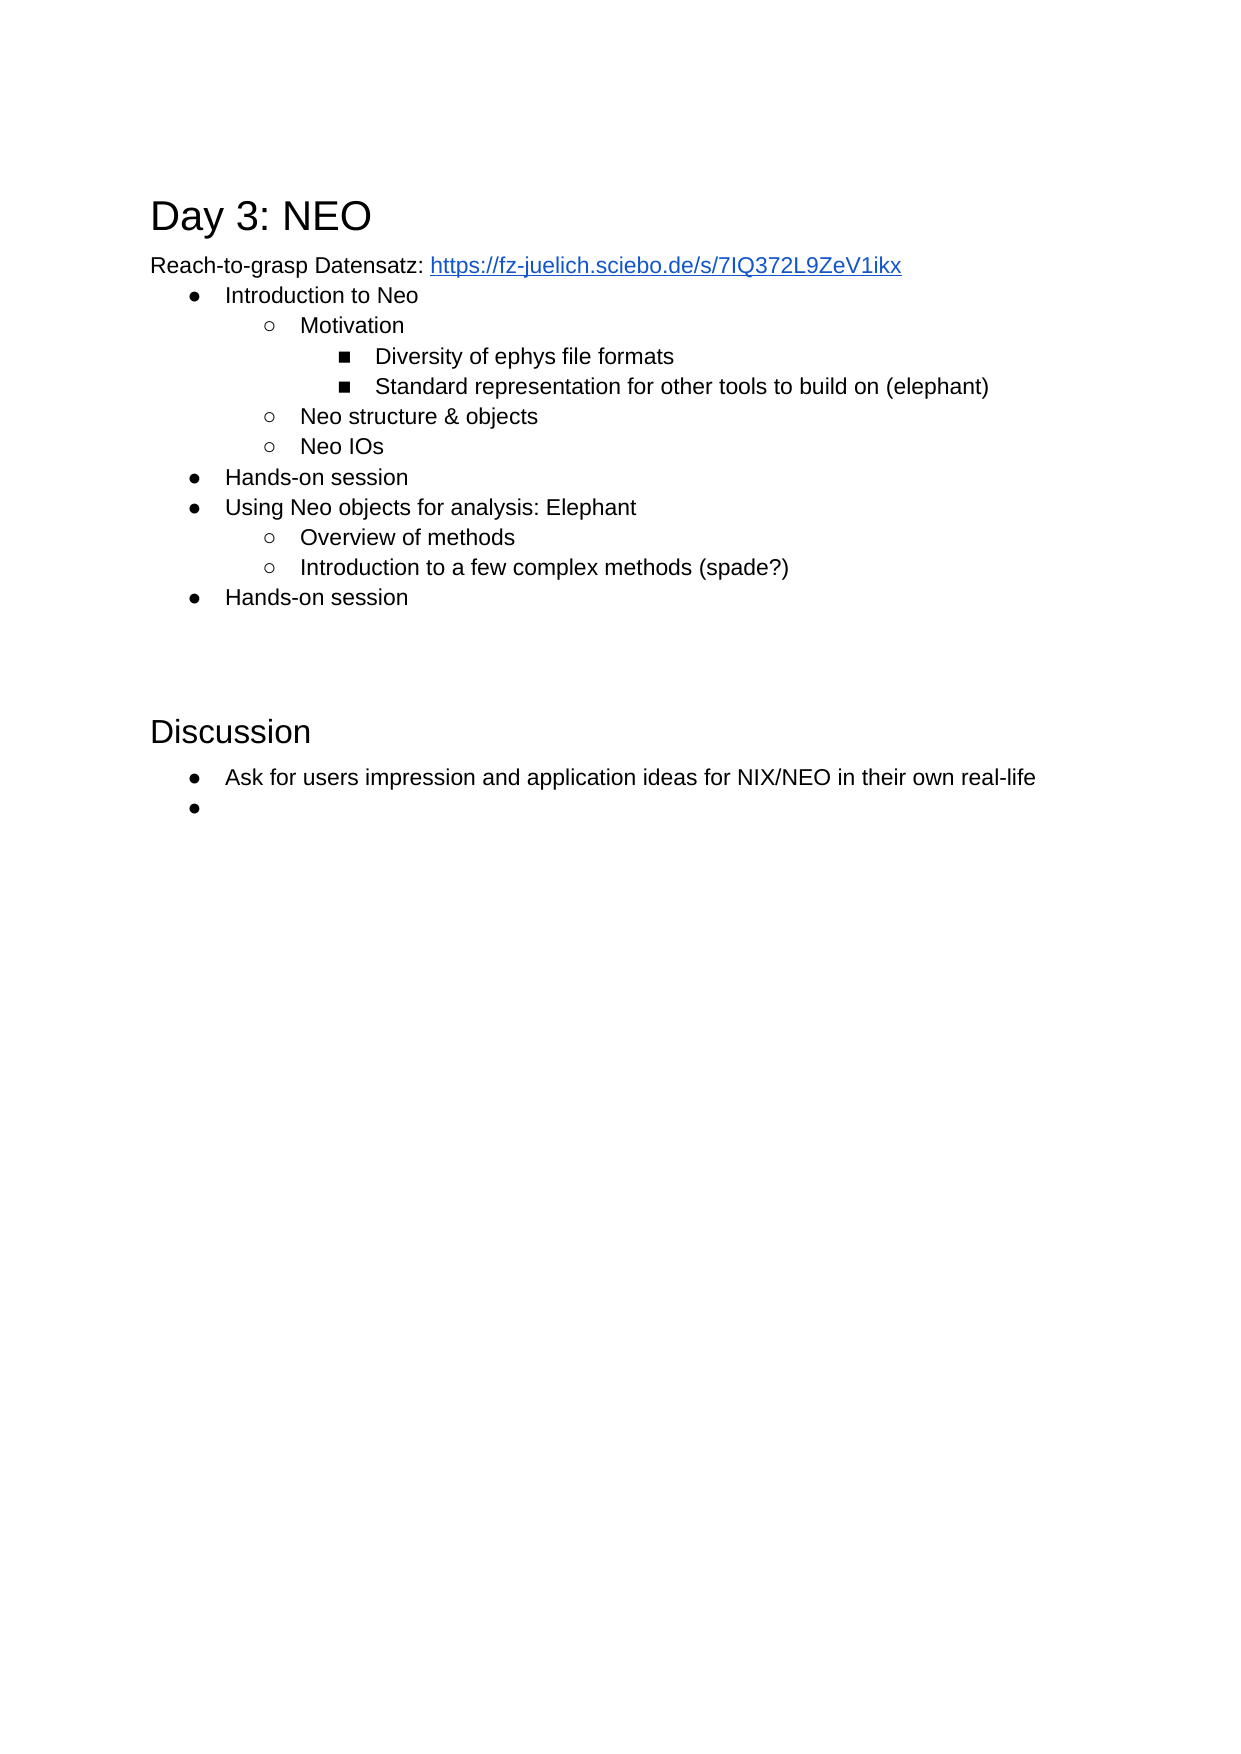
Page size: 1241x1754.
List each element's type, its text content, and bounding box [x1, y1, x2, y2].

list Overview of methods [262, 524, 1090, 550]
list Standard representation for other tools to build on (elephant) [337, 373, 1090, 399]
subtitle Discussion [150, 712, 1090, 751]
list Hands-on session [187, 584, 1090, 611]
list Neo IOs [262, 433, 1090, 460]
list Hands-on session [187, 463, 1090, 490]
list Using Neo objects for analysis: Elephant [187, 494, 1090, 520]
list Introduction to Neo [187, 282, 1090, 309]
text Reach-to-grasp Datensatz: https://fz-juelich.sciebo.de/s/7IQ372L9ZeV1ikx [150, 252, 1090, 278]
list Neo structure & objects [262, 403, 1090, 429]
list Ask for users impression and application ideas for NIX/NEO in their own real-life [187, 763, 1090, 790]
list Motivation [262, 312, 1090, 339]
list Introduction to a few complex methods (spade?) [262, 554, 1090, 581]
list Diversity of ephys file formats [337, 343, 1090, 369]
subtitle Day 3: NEO [150, 192, 1090, 239]
